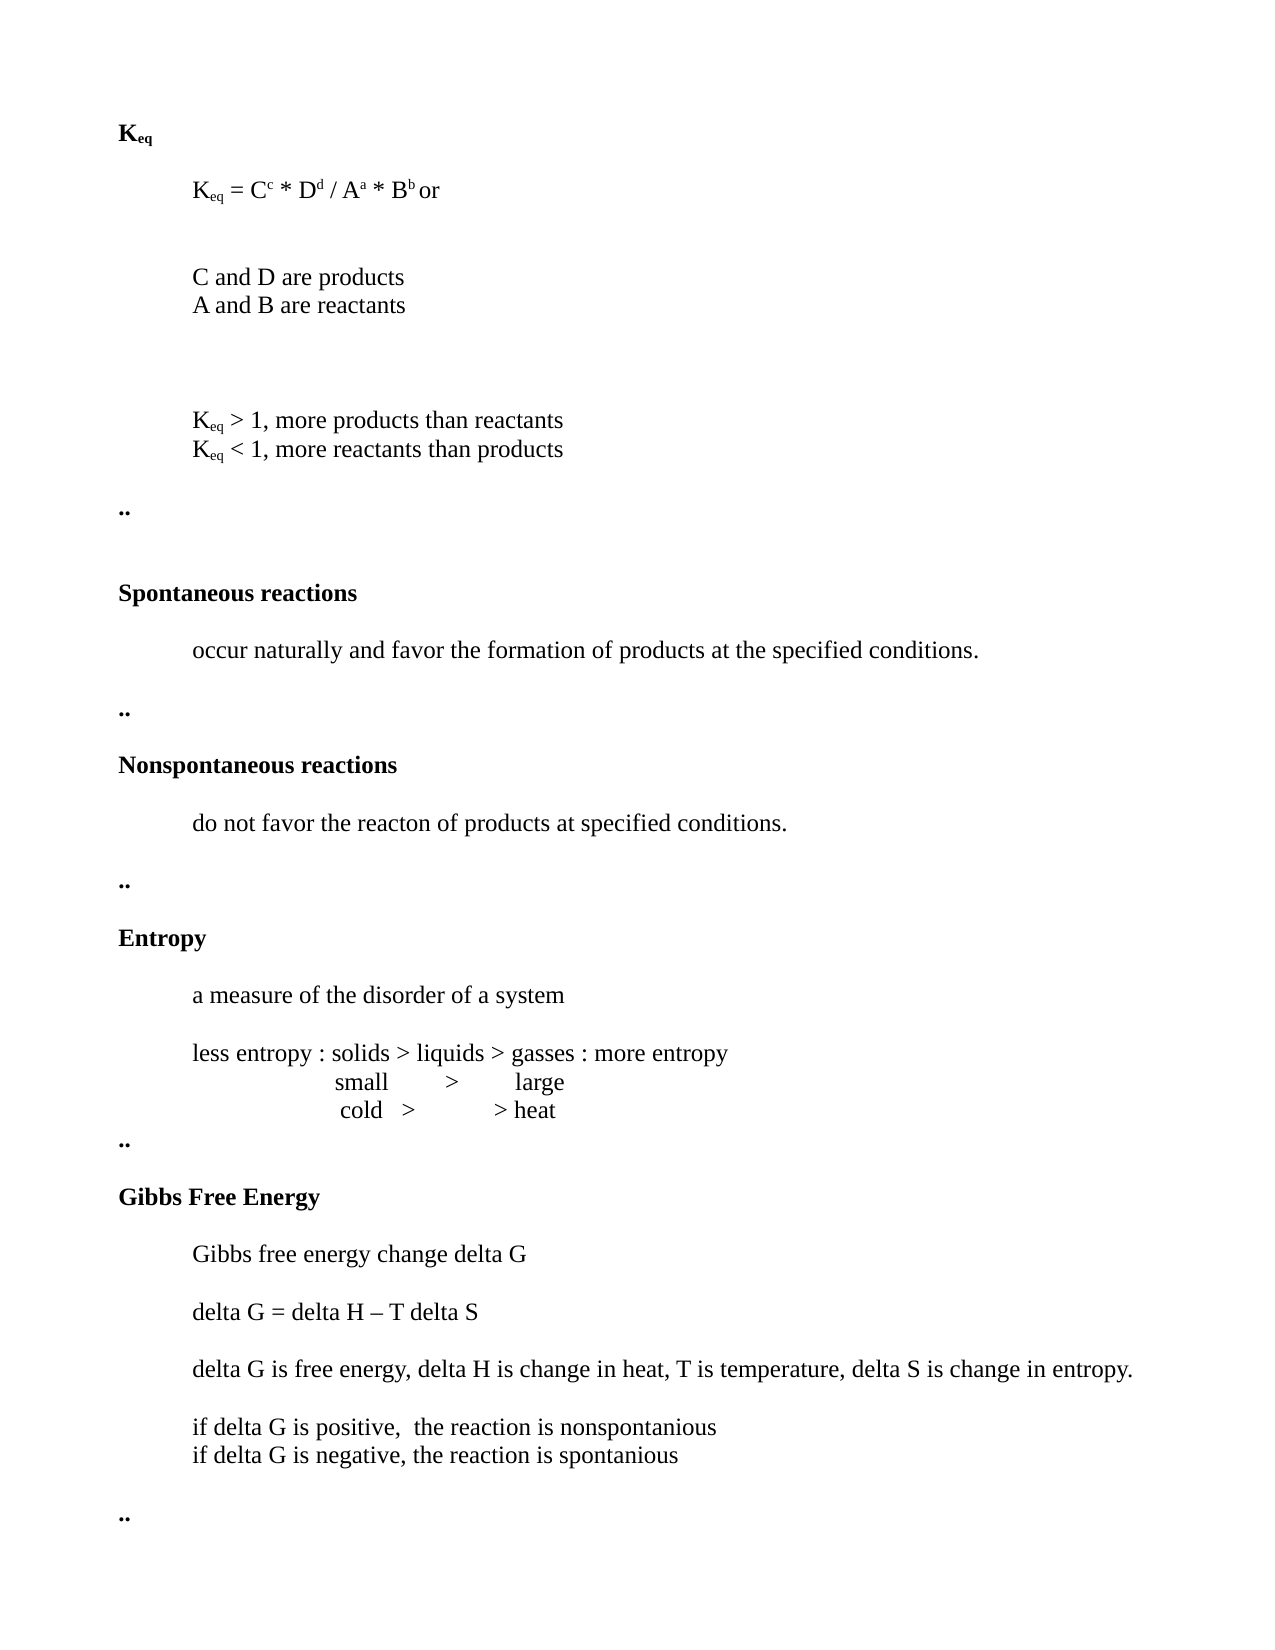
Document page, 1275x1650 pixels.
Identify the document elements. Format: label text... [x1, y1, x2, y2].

text Keq [118, 118, 1157, 147]
text C and D are products [118, 262, 1157, 291]
text A and B are reactants [118, 291, 1157, 319]
text .. [118, 492, 1157, 521]
text .. [118, 1498, 1157, 1527]
text Nonspontaneous reactions [118, 751, 1157, 779]
text delta G = delta H – T delta S [118, 1297, 1157, 1326]
text less entropy : solids > liquids > gasses : more entropy [118, 1038, 1157, 1067]
text Keq > 1, more products than reactants [118, 406, 1157, 434]
text .. [118, 866, 1157, 894]
text Keq = Cc * Dd / Aa * Bb or [118, 176, 1157, 204]
text if delta G is positive, the reaction is nonspontanious [118, 1412, 1157, 1441]
text occur naturally and favor the formation of products at the specified conditions. [118, 636, 1157, 664]
text Entropy [118, 923, 1157, 952]
text Spontaneous reactions [118, 578, 1157, 607]
text Gibbs free energy change delta G [118, 1239, 1157, 1268]
text if delta G is negative, the reaction is spontanious [118, 1441, 1157, 1469]
text cold > > heat [118, 1096, 1157, 1124]
text delta G is free energy, delta H is change in heat, T is temperature, delta S is change in entropy. [118, 1354, 1157, 1383]
text small > large [118, 1067, 1157, 1096]
text do not favor the reacton of products at specified conditions. [118, 808, 1157, 837]
text a measure of the disorder of a system [118, 981, 1157, 1009]
text Keq < 1, more reactants than products [118, 434, 1157, 463]
text Gibbs Free Energy [118, 1182, 1157, 1211]
text .. [118, 1124, 1157, 1153]
text .. [118, 693, 1157, 722]
